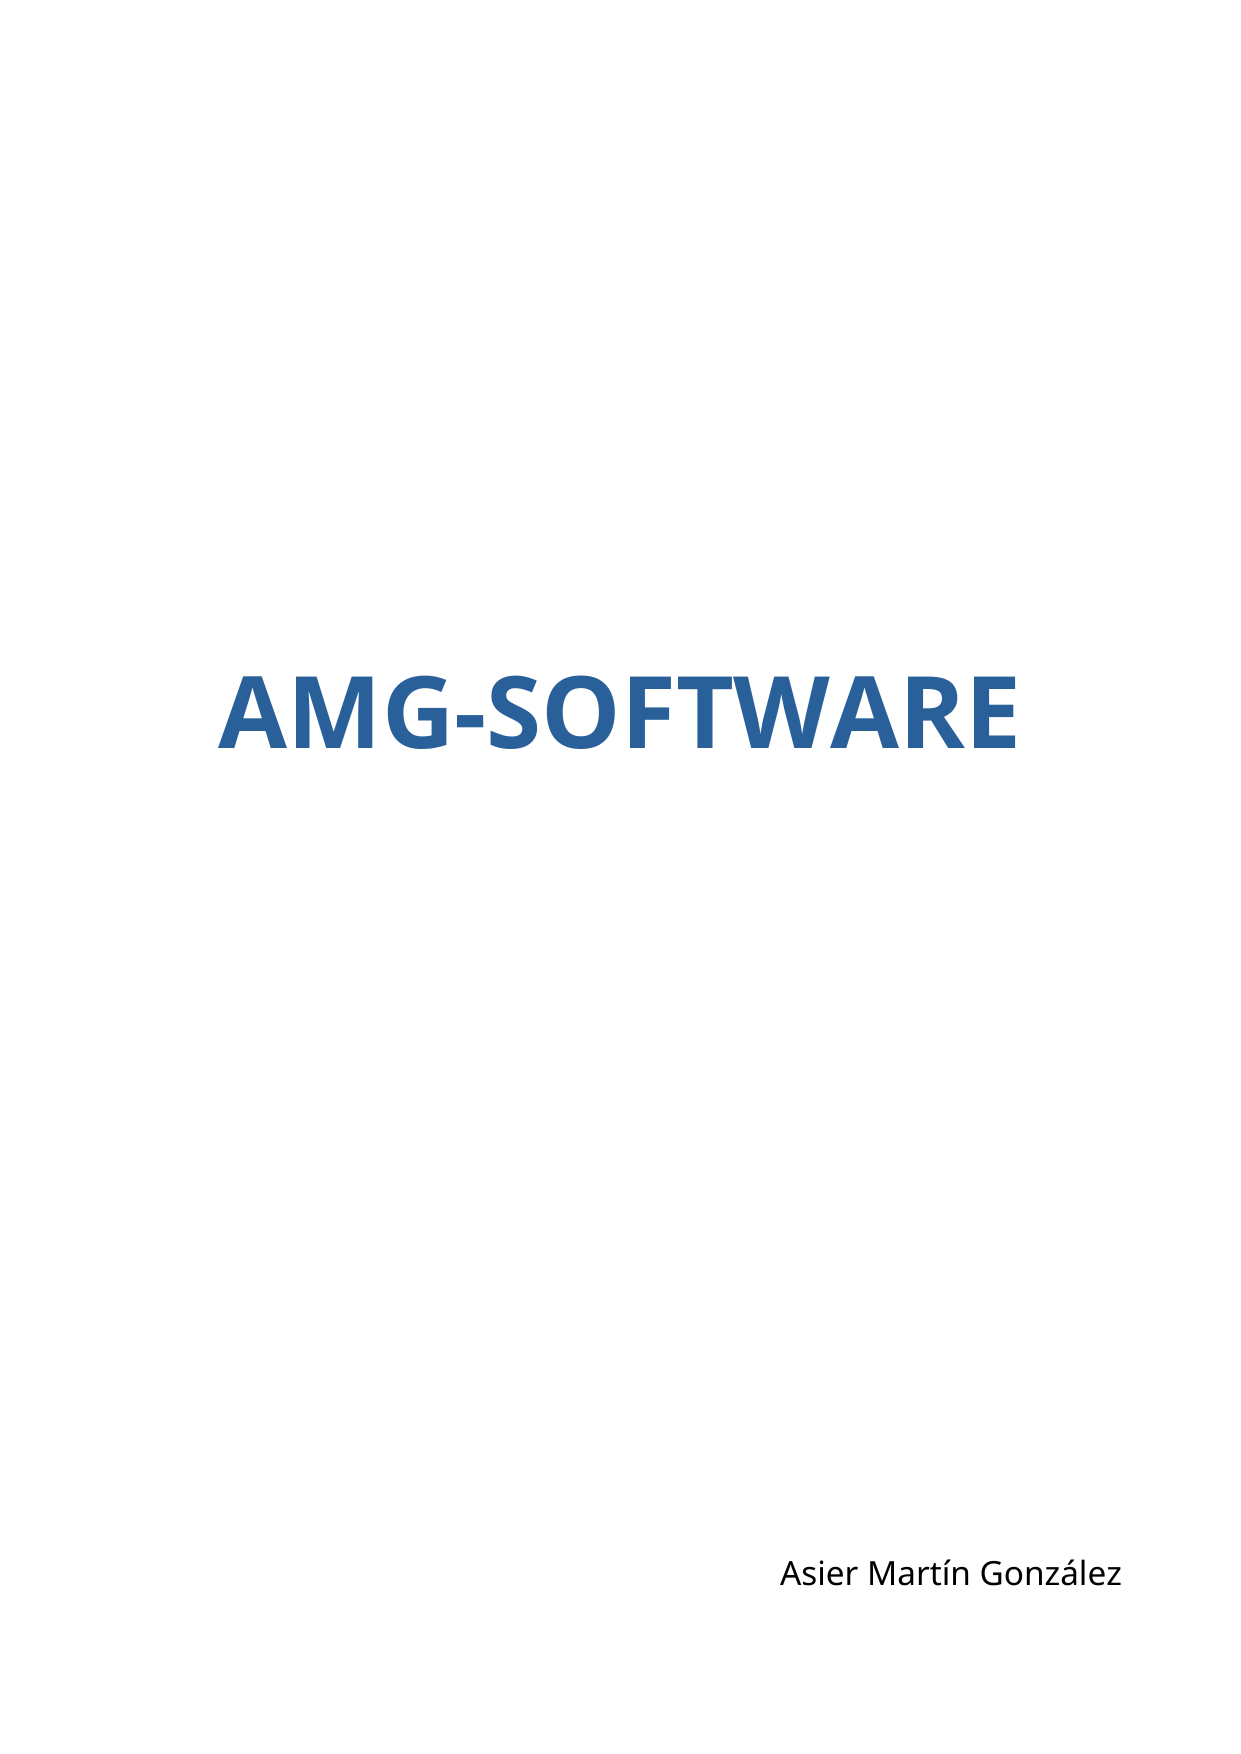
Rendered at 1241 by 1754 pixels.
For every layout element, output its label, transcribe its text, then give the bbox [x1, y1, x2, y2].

text AMG-SOFTWARE [118, 642, 1122, 778]
text Asier Martín González [118, 1550, 1122, 1596]
